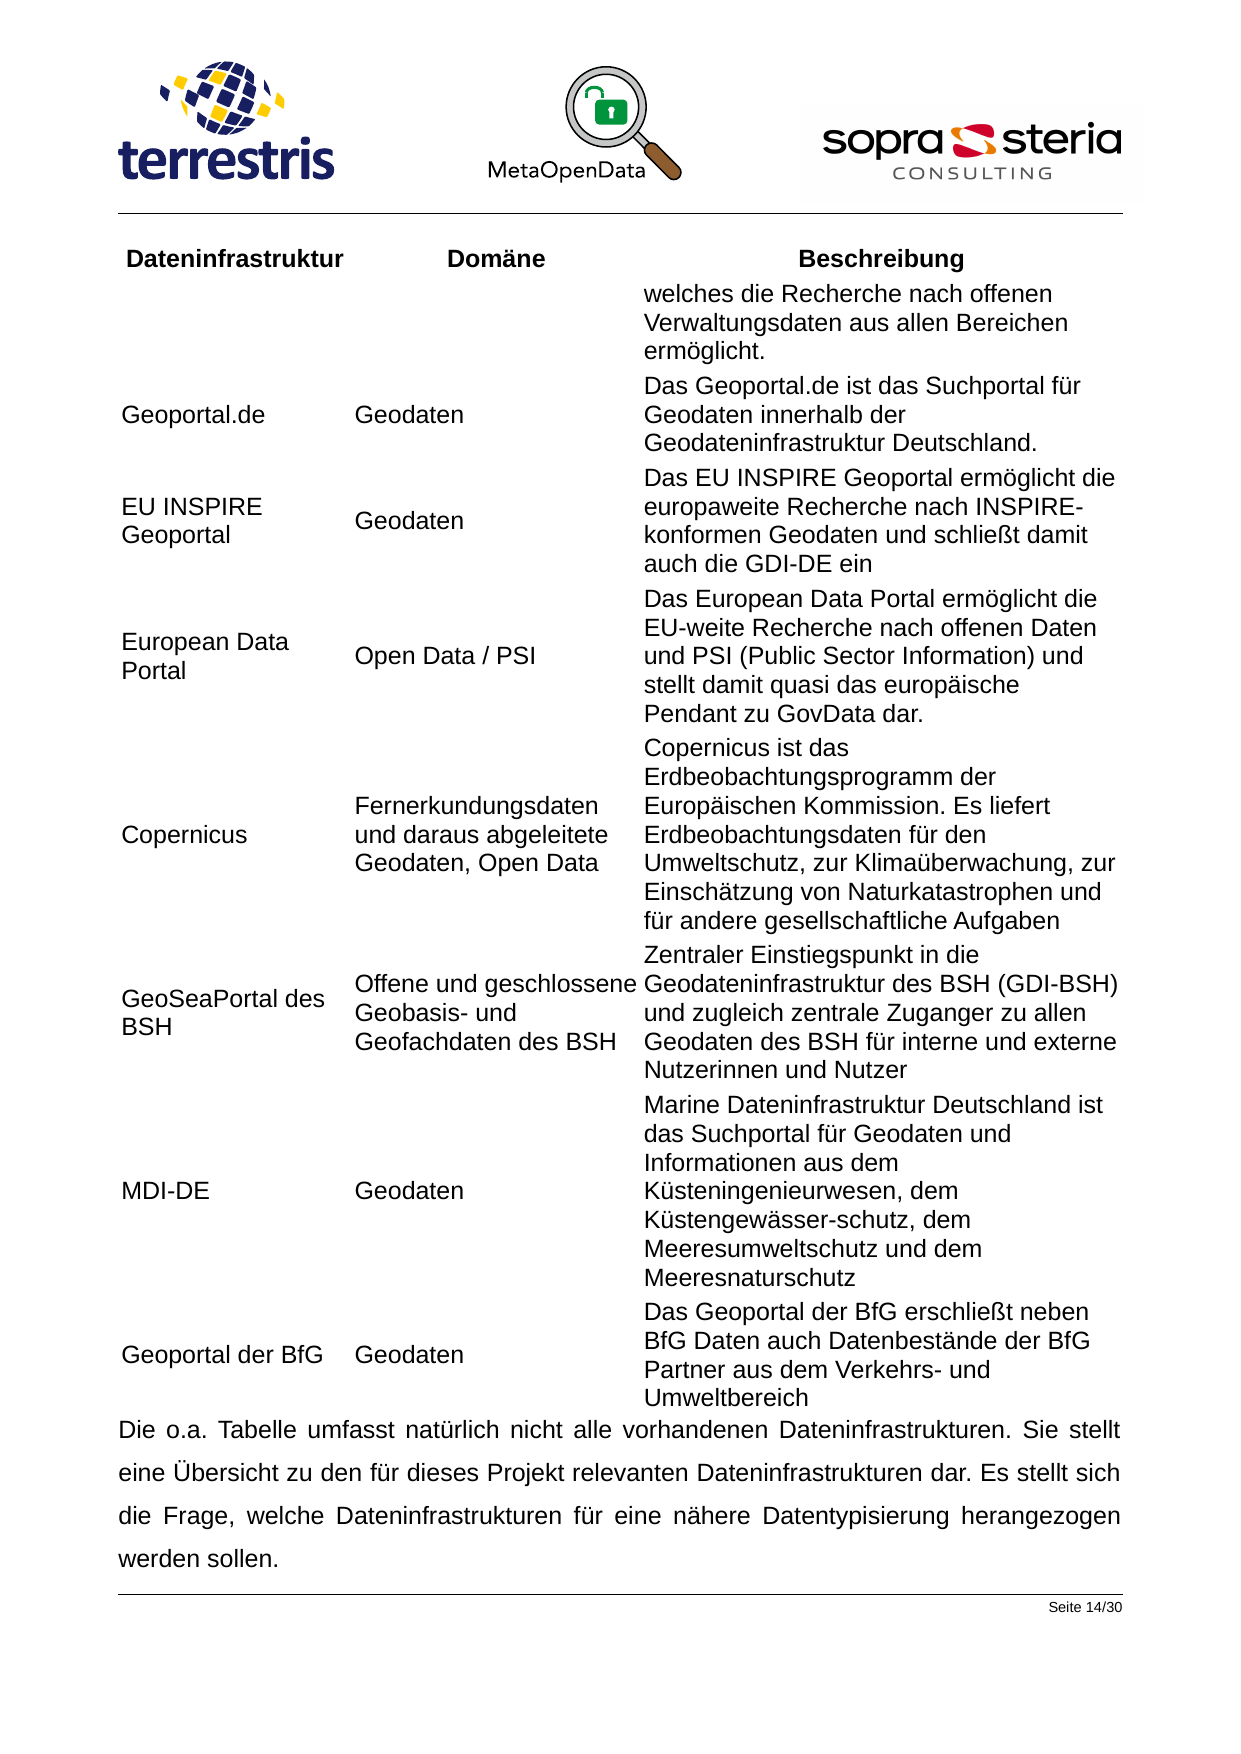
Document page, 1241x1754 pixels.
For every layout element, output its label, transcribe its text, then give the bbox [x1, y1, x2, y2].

table_cell welches die Recherche nach offenen Verwaltungsdaten aus allen Bereichen ermöglicht. [641, 276, 1122, 368]
table_cell MDI-DE [118, 1087, 351, 1294]
table_cell Fernerkundungsdaten und daraus abgeleitete Geodaten, Open Data [351, 731, 641, 938]
table_cell Geodaten [351, 460, 641, 581]
table_cell [351, 276, 641, 368]
table_cell EU INSPIRE Geoportal [118, 460, 351, 581]
table_cell Geoportal der BfG [118, 1294, 351, 1415]
table_cell Das Geoportal.de ist das Suchportal für Geodaten innerhalb der Geodateninfrastruktur Deutschland. [641, 368, 1122, 460]
text Die o.a. Tabelle umfasst natürlich nicht alle vorhandenen Dateninfrastrukturen. Sie stellt eine Übersicht zu den für dieses Projekt relevanten Dateninfrastrukturen dar. Es stellt sich die Frage, welche Dateninfrastrukturen für eine nähere Datentypisierung herangezogen werden sollen. [118, 1415, 1122, 1573]
table_cell Zentraler Einstiegspunkt in die Geodateninfrastruktur des BSH (GDI-BSH) und zugleich zentrale Zuganger zu allen Geodaten des BSH für interne und externe Nutzerinnen und Nutzer [641, 938, 1122, 1087]
table_cell Open Data / PSI [351, 581, 641, 731]
table_cell Das Geoportal der BfG erschließt neben BfG Daten auch Datenbestände der BfG Partner aus dem Verkehrs- und Umweltbereich [641, 1294, 1122, 1415]
picture [800, 98, 1144, 203]
table_cell Das EU INSPIRE Geoportal ermöglicht die europaweite Recherche nach INSPIRE-konformen Geodaten und schließt damit auch die GDI-DE ein [641, 460, 1122, 581]
table_cell Marine Dateninfrastruktur Deutschland ist das Suchportal für Geodaten und Informationen aus dem Küsteningenieurwesen, dem Küstengewässer-schutz, dem Meeresumweltschutz und dem Meeresnaturschutz [641, 1087, 1122, 1294]
table_cell [118, 276, 351, 368]
table_cell Geoportal.de [118, 368, 351, 460]
table_cell Das European Data Portal ermöglicht die EU-weite Recherche nach offenen Daten und PSI (Public Sector Information) und stellt damit quasi das europäische Pendant zu GovData dar. [641, 581, 1122, 731]
table_cell Copernicus [118, 731, 351, 938]
table_cell Geodaten [351, 368, 641, 460]
table_cell European Data Portal [118, 581, 351, 731]
table_header Beschreibung [641, 241, 1122, 276]
table_cell Geodaten [351, 1087, 641, 1294]
table_cell GeoSeaPortal des BSH [118, 938, 351, 1087]
table_header Domäne [351, 241, 641, 276]
table_cell Geodaten [351, 1294, 641, 1415]
table_cell Copernicus ist das Erdbeobachtungsprogramm der Europäischen Kommission. Es liefert Erdbeobachtungsdaten für den Umweltschutz, zur Klimaüberwachung, zur Einschätzung von Naturkatastrophen und für andere gesellschaftliche Aufgaben [641, 731, 1122, 938]
table_cell Offene und geschlossene Geobasis- und Geofachdaten des BSH [351, 938, 641, 1087]
table_header Dateninfrastruktur [118, 241, 351, 276]
